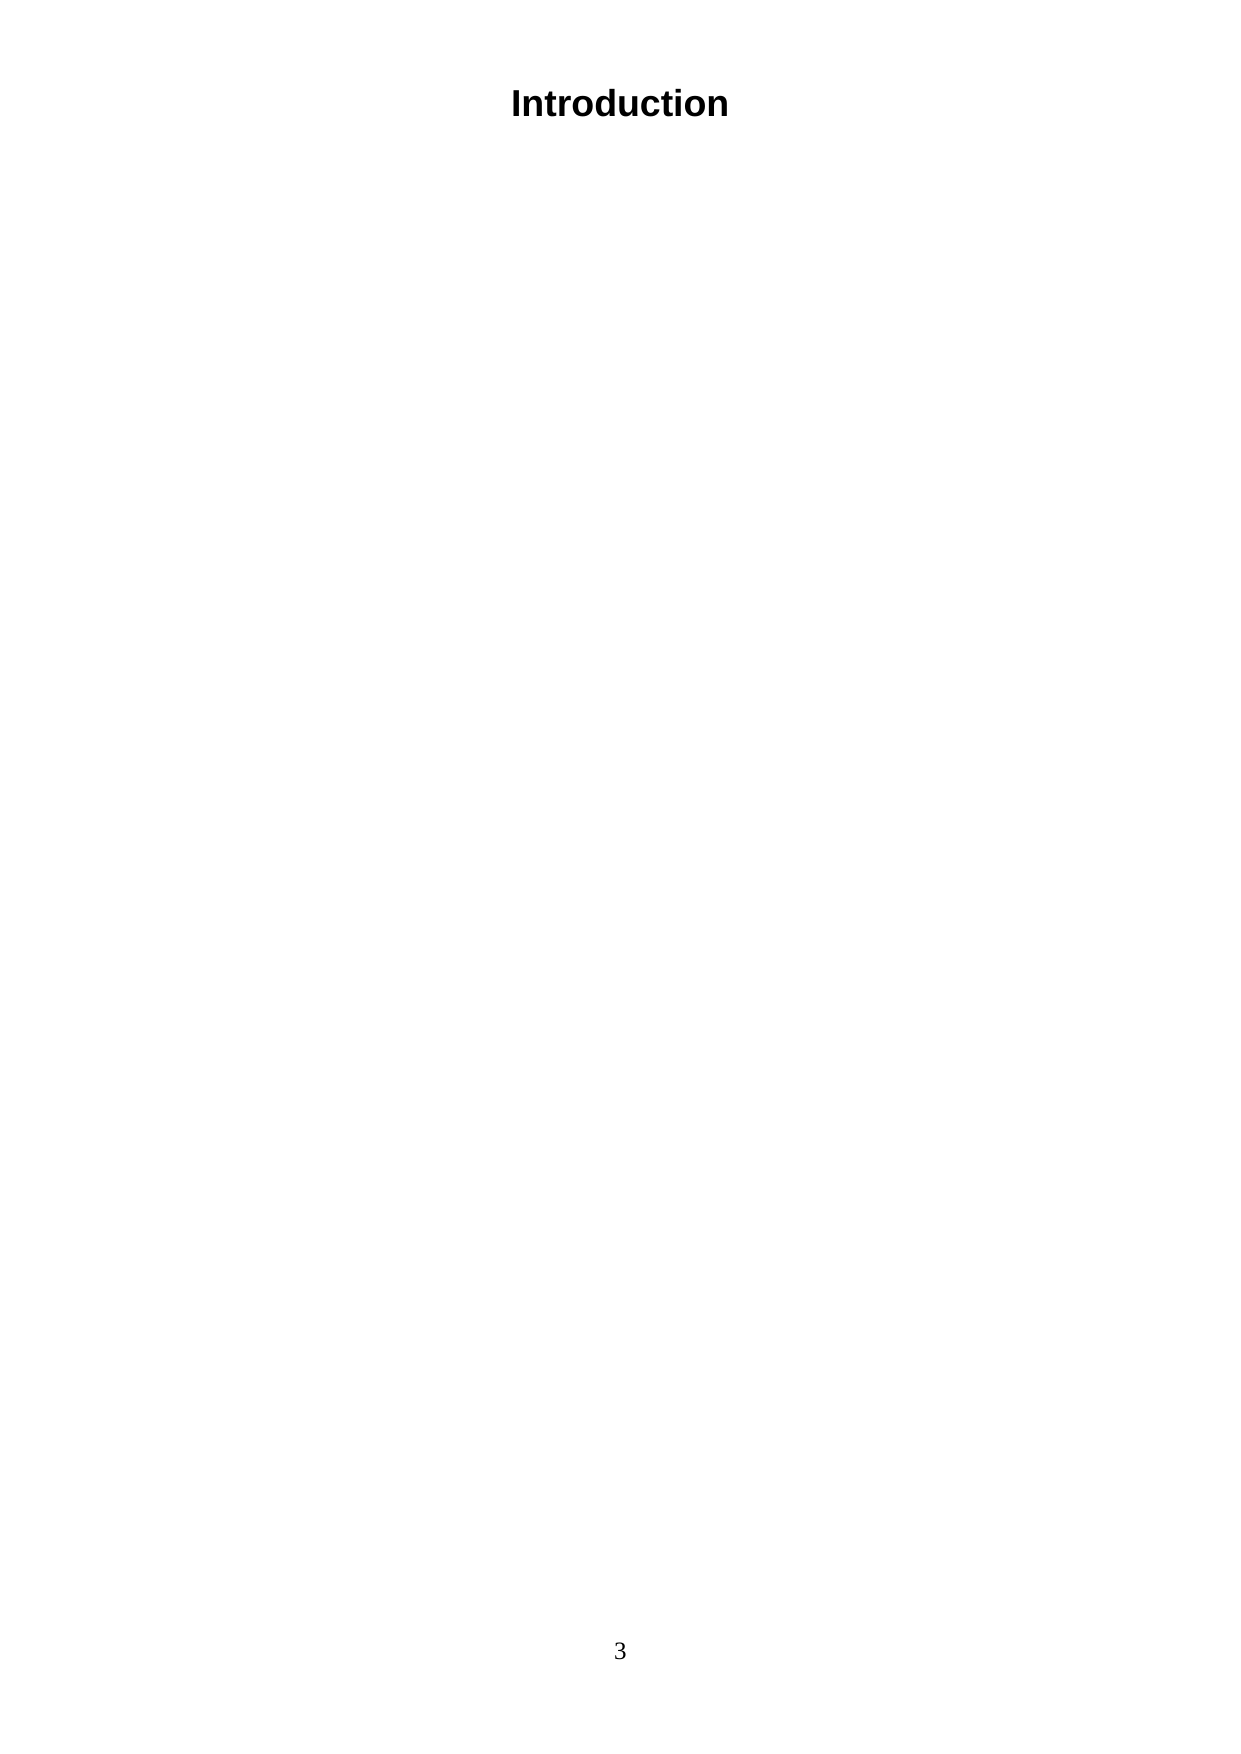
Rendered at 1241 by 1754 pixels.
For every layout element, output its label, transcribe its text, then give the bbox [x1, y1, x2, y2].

subtitle Introduction [118, 81, 1122, 124]
